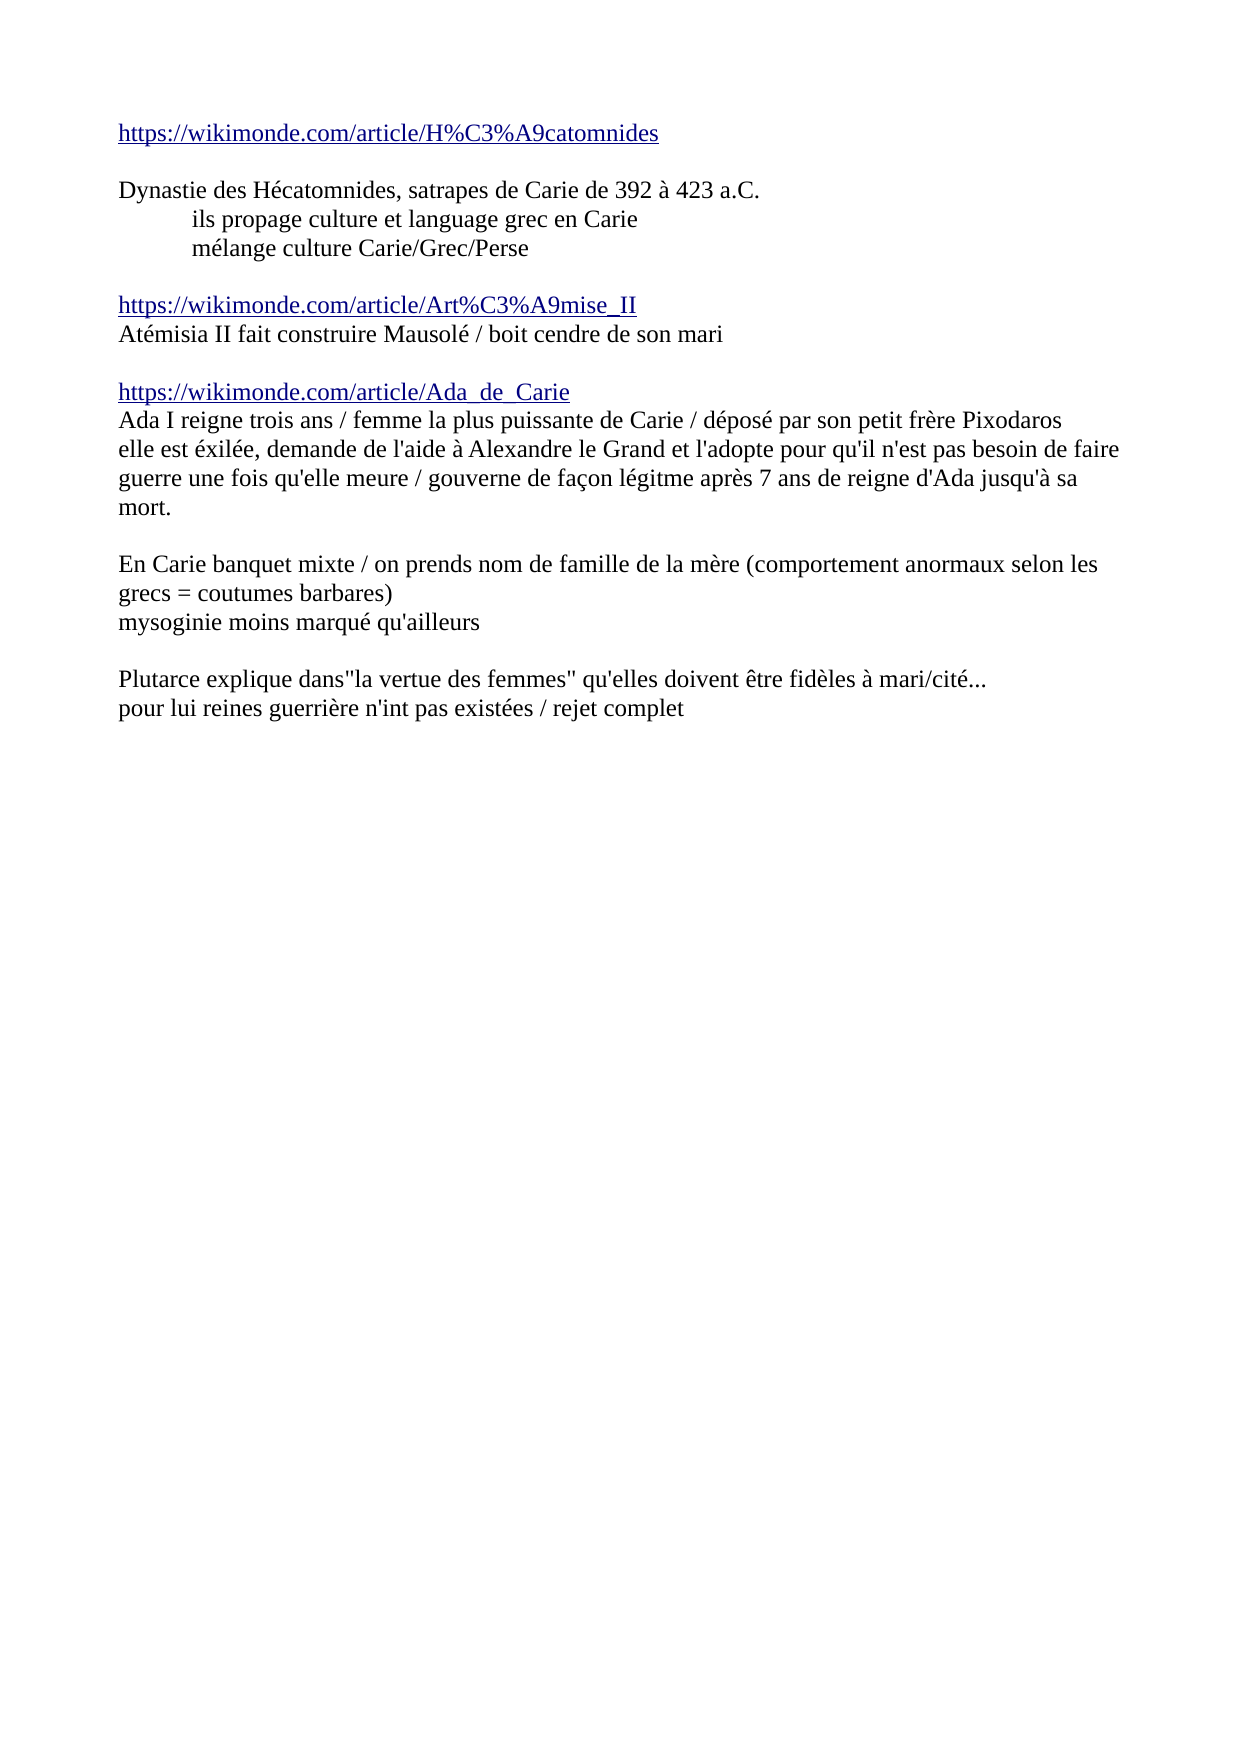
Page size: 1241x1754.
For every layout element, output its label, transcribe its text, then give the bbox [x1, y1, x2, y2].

text ils propage culture et language grec en Carie [118, 204, 1122, 233]
text Plutarce explique dans"la vertue des femmes" qu'elles doivent être fidèles à mari/cité... [118, 664, 1122, 693]
text Atémisia II fait construire Mausolé / boit cendre de son mari [118, 319, 1122, 348]
text https://wikimonde.com/article/Ada_de_Carie [118, 377, 1122, 406]
text https://wikimonde.com/article/Art%C3%A9mise_II [118, 291, 1122, 319]
text https://wikimonde.com/article/H%C3%A9catomnides [118, 118, 1122, 147]
text pour lui reines guerrière n'int pas existées / rejet complet [118, 693, 1122, 722]
text Dynastie des Hécatomnides, satrapes de Carie de 392 à 423 a.C. [118, 176, 1122, 204]
text En Carie banquet mixte / on prends nom de famille de la mère (comportement anormaux selon les grecs = coutumes barbares) [118, 549, 1122, 607]
text mélange culture Carie/Grec/Perse [118, 233, 1122, 262]
text mysoginie moins marqué qu'ailleurs [118, 607, 1122, 636]
text Ada I reigne trois ans / femme la plus puissante de Carie / déposé par son petit frère Pixodaros [118, 406, 1122, 434]
text elle est éxilée, demande de l'aide à Alexandre le Grand et l'adopte pour qu'il n'est pas besoin de faire guerre une fois qu'elle meure / gouverne de façon légitme après 7 ans de reigne d'Ada jusqu'à sa mort. [118, 434, 1122, 521]
